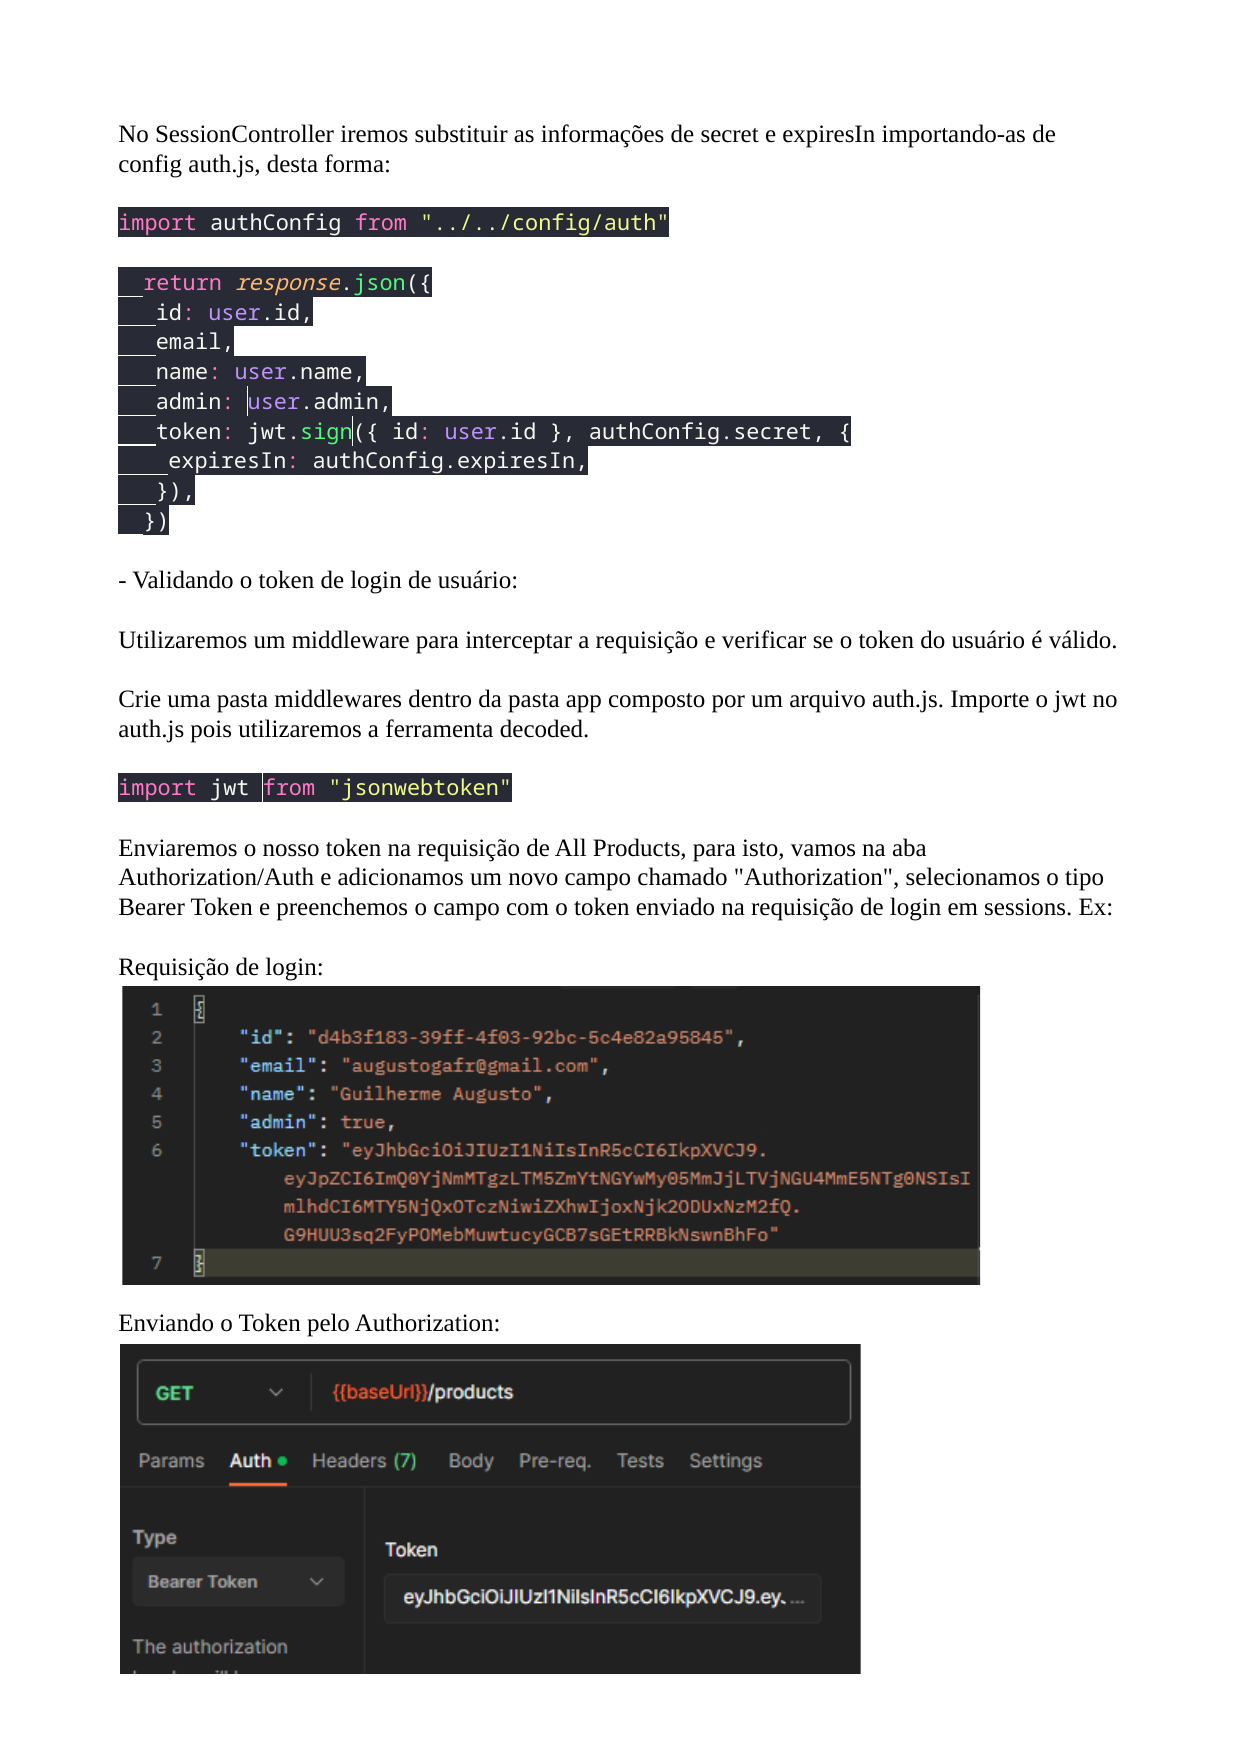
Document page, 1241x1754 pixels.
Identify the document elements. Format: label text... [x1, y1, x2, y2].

text email, [118, 326, 1122, 356]
text }) [118, 505, 1122, 535]
text import jwt from "jsonwebtoken" [118, 772, 1122, 802]
text No SessionController iremos substituir as informações de secret e expiresIn importando-as de config auth.js, desta forma: [118, 118, 1122, 177]
picture [120, 1344, 861, 1674]
text import authConfig from "../../config/auth" [118, 207, 1122, 237]
text - Validando o token de login de usuário: [118, 564, 1122, 594]
text Requisição de login: [118, 951, 1122, 980]
text Crie uma pasta middlewares dentro da pasta app composto por um arquivo auth.js. Importe o jwt no auth.js pois utilizaremos a ferramenta decoded. [118, 683, 1122, 743]
picture [122, 986, 981, 1285]
text admin: user.admin, [118, 386, 1122, 416]
text token: jwt.sign({ id: user.id }, authConfig.secret, { [118, 416, 1122, 446]
text return response.json({ [118, 267, 1122, 297]
text }), [118, 475, 1122, 505]
text Enviaremos o nosso token na requisição de All Products, para isto, vamos na aba Authorization/Auth e adicionamos um novo campo chamado "Authorization", selecionamos o tipo Bearer Token e preenchemos o campo com o token enviado na requisição de login em sessions. Ex: [118, 832, 1122, 921]
text id: user.id, [118, 297, 1122, 326]
text expiresIn: authConfig.expiresIn, [118, 446, 1122, 475]
text Utilizaremos um middleware para interceptar a requisição e verificar se o token do usuário é válido. [118, 624, 1122, 654]
text name: user.name, [118, 356, 1122, 386]
text Enviando o Token pelo Authorization: [118, 1307, 1122, 1337]
